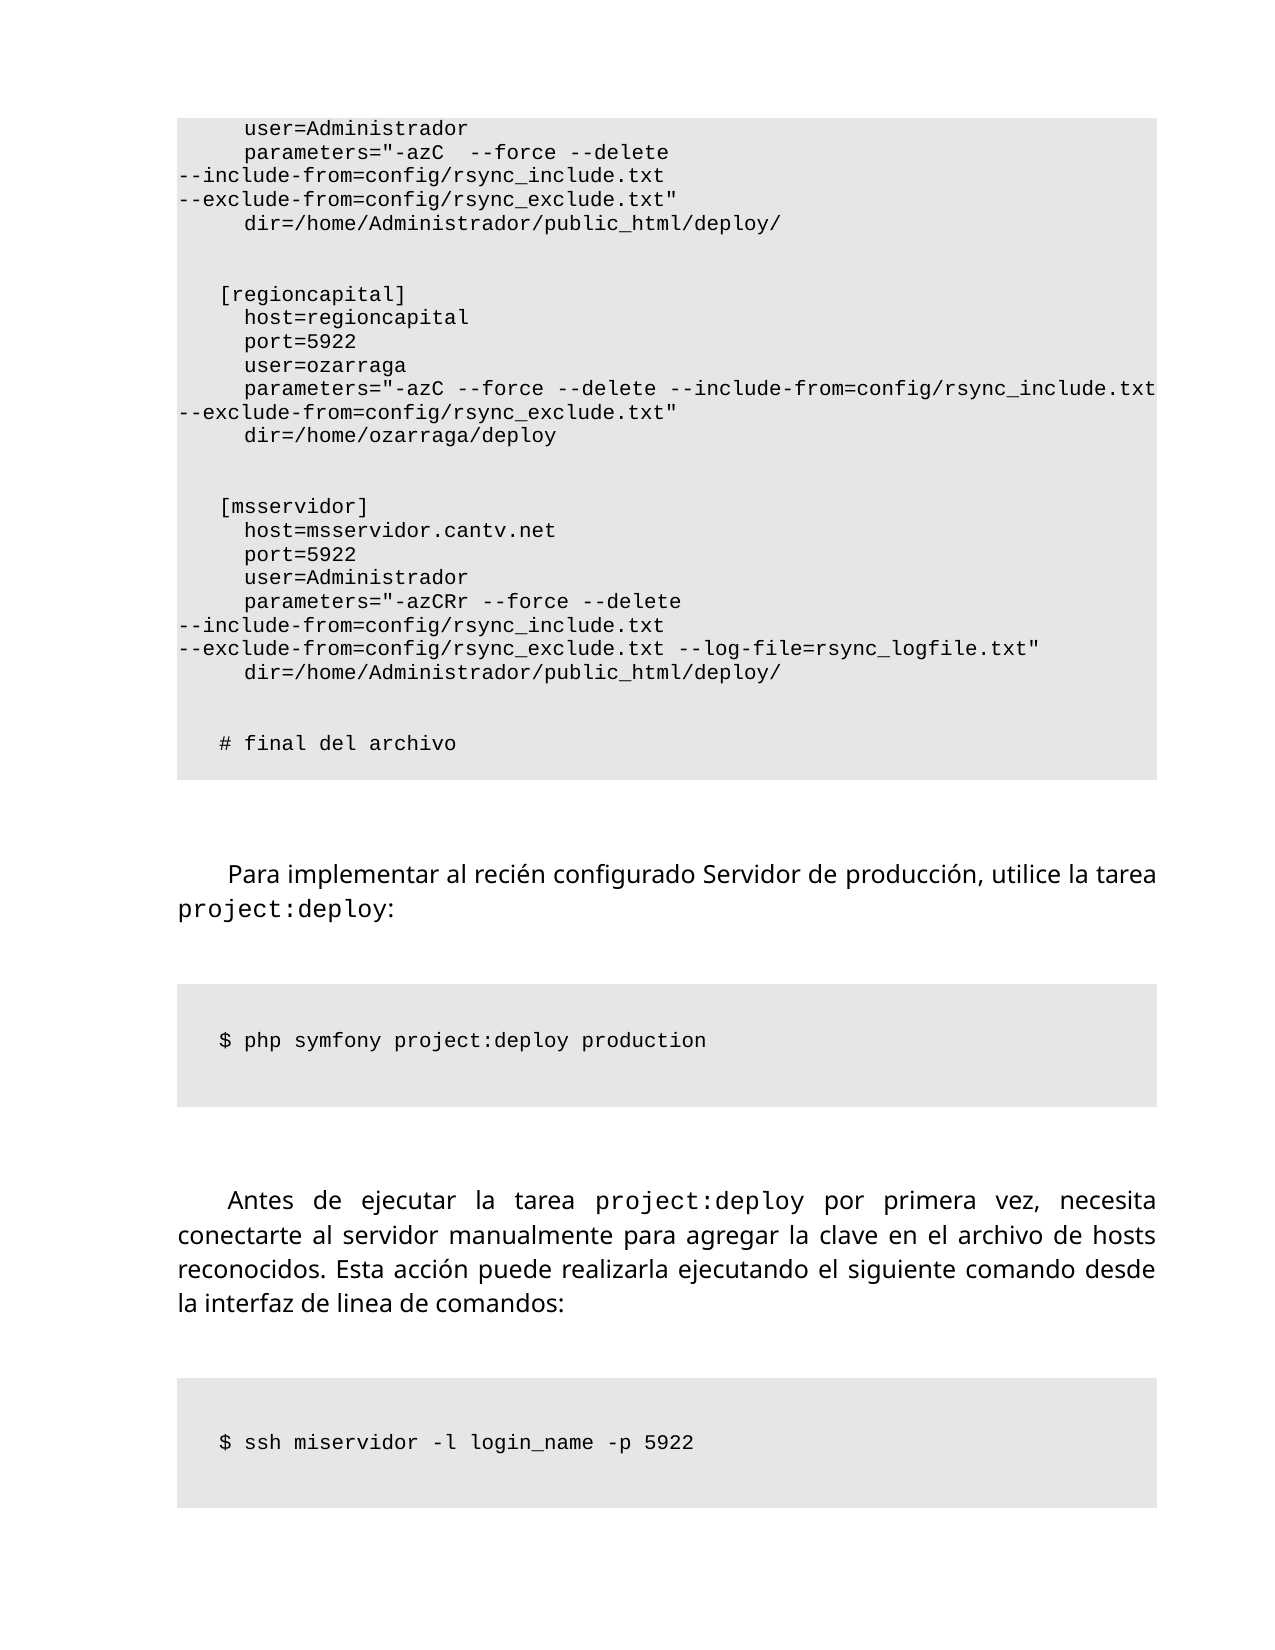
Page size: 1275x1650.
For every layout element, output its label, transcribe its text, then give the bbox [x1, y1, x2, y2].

text host=regioncapital [177, 307, 1157, 331]
text user=Administrador [177, 118, 1157, 142]
text parameters="-azCRr --force --delete --include-from=config/rsync_include.txt --exclude-from=config/rsync_exclude.txt --log-file=rsync_logfile.txt" [177, 591, 1157, 662]
text dir=/home/Administrador/public_html/deploy/ [177, 662, 1157, 686]
text Para implementar al recién configurado Servidor de producción, utilice la tarea project:deploy: [177, 856, 1157, 924]
text [msservidor] [177, 496, 1157, 520]
text [regioncapital] [177, 284, 1157, 307]
text parameters="-azC --force --delete --include-from=config/rsync_include.txt --exclude-from=config/rsync_exclude.txt" [177, 378, 1157, 426]
text parameters="-azC --force --delete --include-from=config/rsync_include.txt --exclude-from=config/rsync_exclude.txt" [177, 142, 1157, 213]
text $ ssh miservidor -l login_name -p 5922 [177, 1432, 1157, 1455]
text dir=/home/ozarraga/deploy [177, 426, 1157, 449]
text $ php symfony project:deploy production [177, 1030, 1157, 1054]
text # final del archivo [177, 733, 1157, 757]
text user=Administrador [177, 567, 1157, 591]
text user=ozarraga [177, 354, 1157, 378]
text dir=/home/Administrador/public_html/deploy/ [177, 213, 1157, 236]
text host=msservidor.cantv.net [177, 520, 1157, 544]
text Antes de ejecutar la tarea project:deploy por primera vez, necesita conectarte al servidor manualmente para agregar la clave en el archivo de hosts reconocidos. Esta acción puede realizarla ejecutando el siguiente comando desde la interfaz de linea de comandos: [177, 1183, 1157, 1319]
text port=5922 [177, 544, 1157, 567]
text port=5922 [177, 331, 1157, 354]
